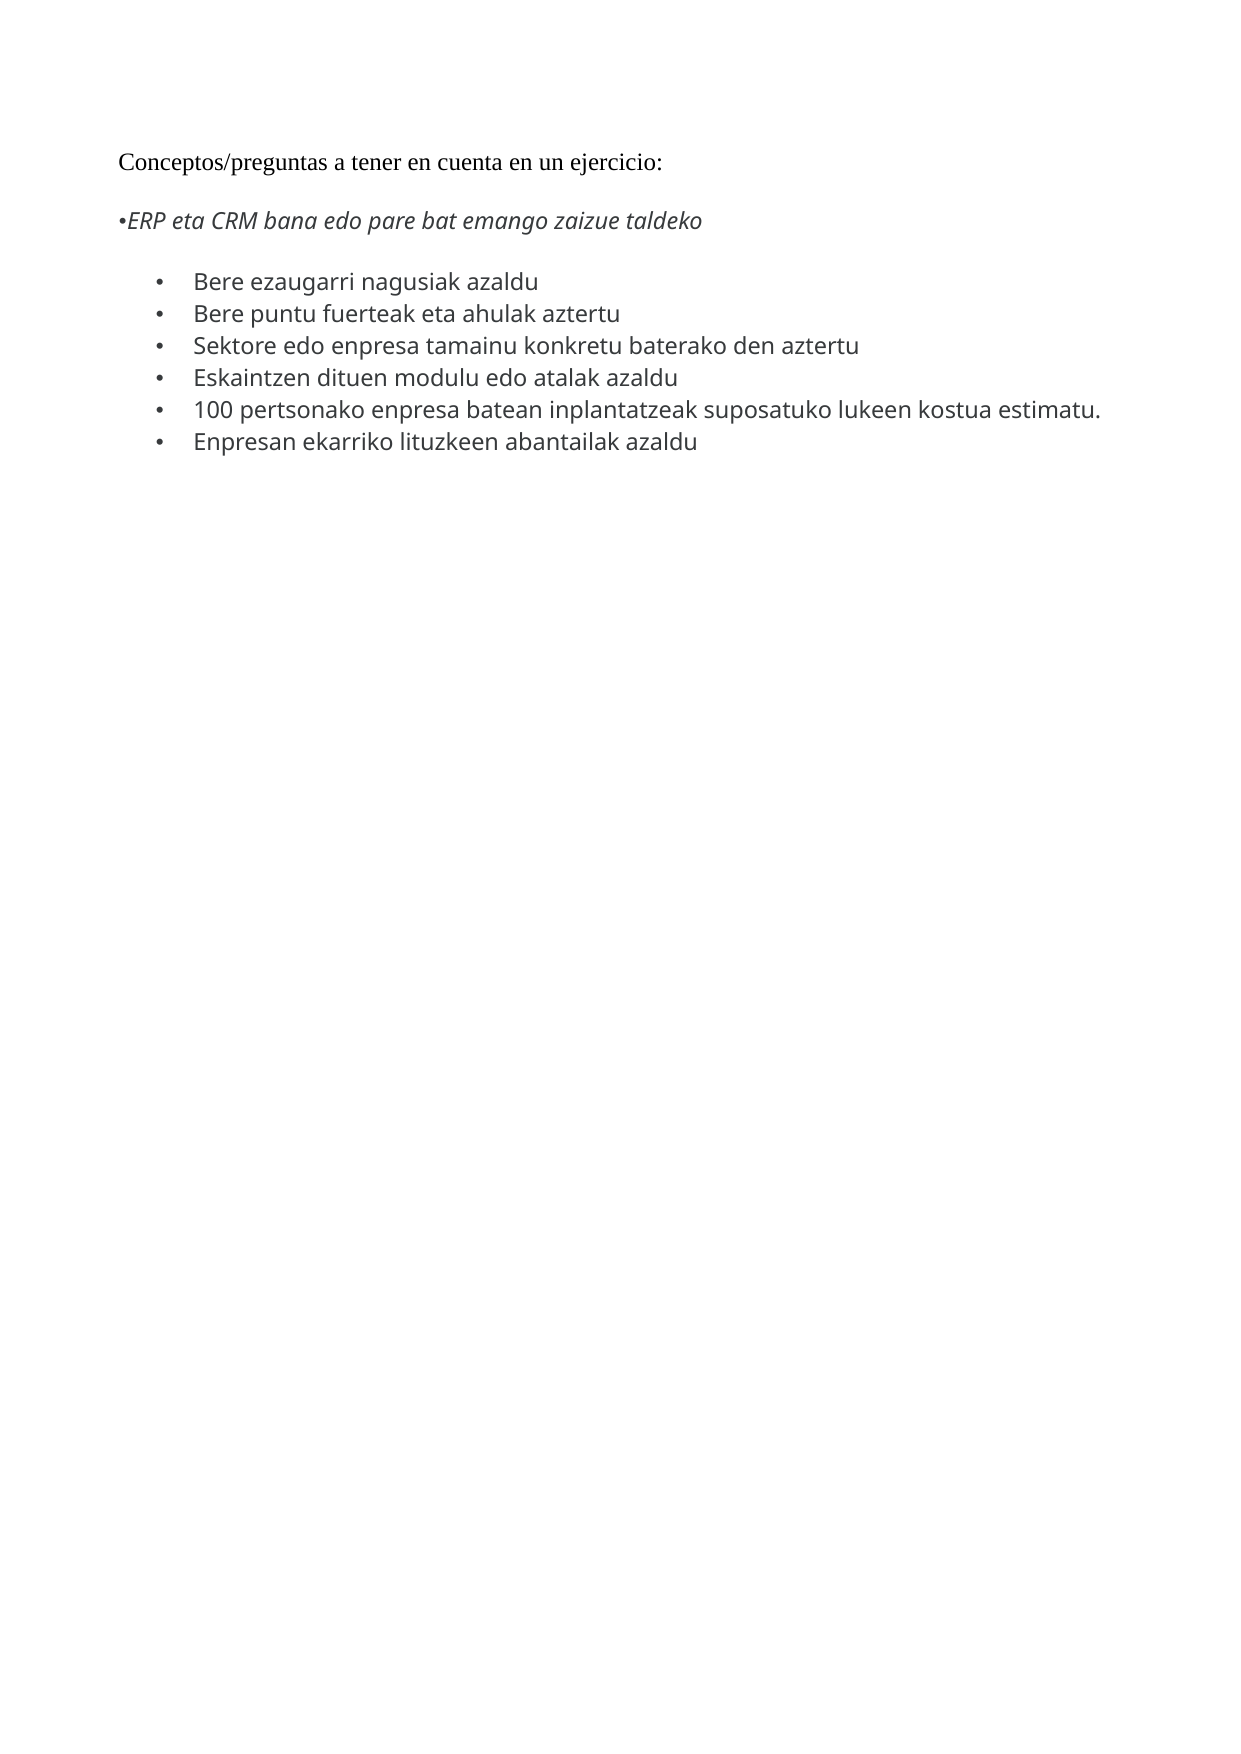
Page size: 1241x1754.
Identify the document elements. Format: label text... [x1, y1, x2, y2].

list Bere ezaugarri nagusiak azaldu [156, 265, 1122, 297]
text Conceptos/preguntas a tener en cuenta en un ejercicio: [118, 147, 1122, 176]
list Eskaintzen dituen modulu edo atalak azaldu [156, 361, 1122, 393]
text •ERP eta CRM bana edo pare bat emango zaizue taldeko [118, 204, 1122, 236]
list 100 pertsonako enpresa batean inplantatzeak suposatuko lukeen kostua estimatu. [156, 393, 1122, 425]
list Enpresan ekarriko lituzkeen abantailak azaldu [156, 425, 1122, 457]
list Sektore edo enpresa tamainu konkretu baterako den aztertu [156, 329, 1122, 361]
list Bere puntu fuerteak eta ahulak aztertu [156, 297, 1122, 329]
